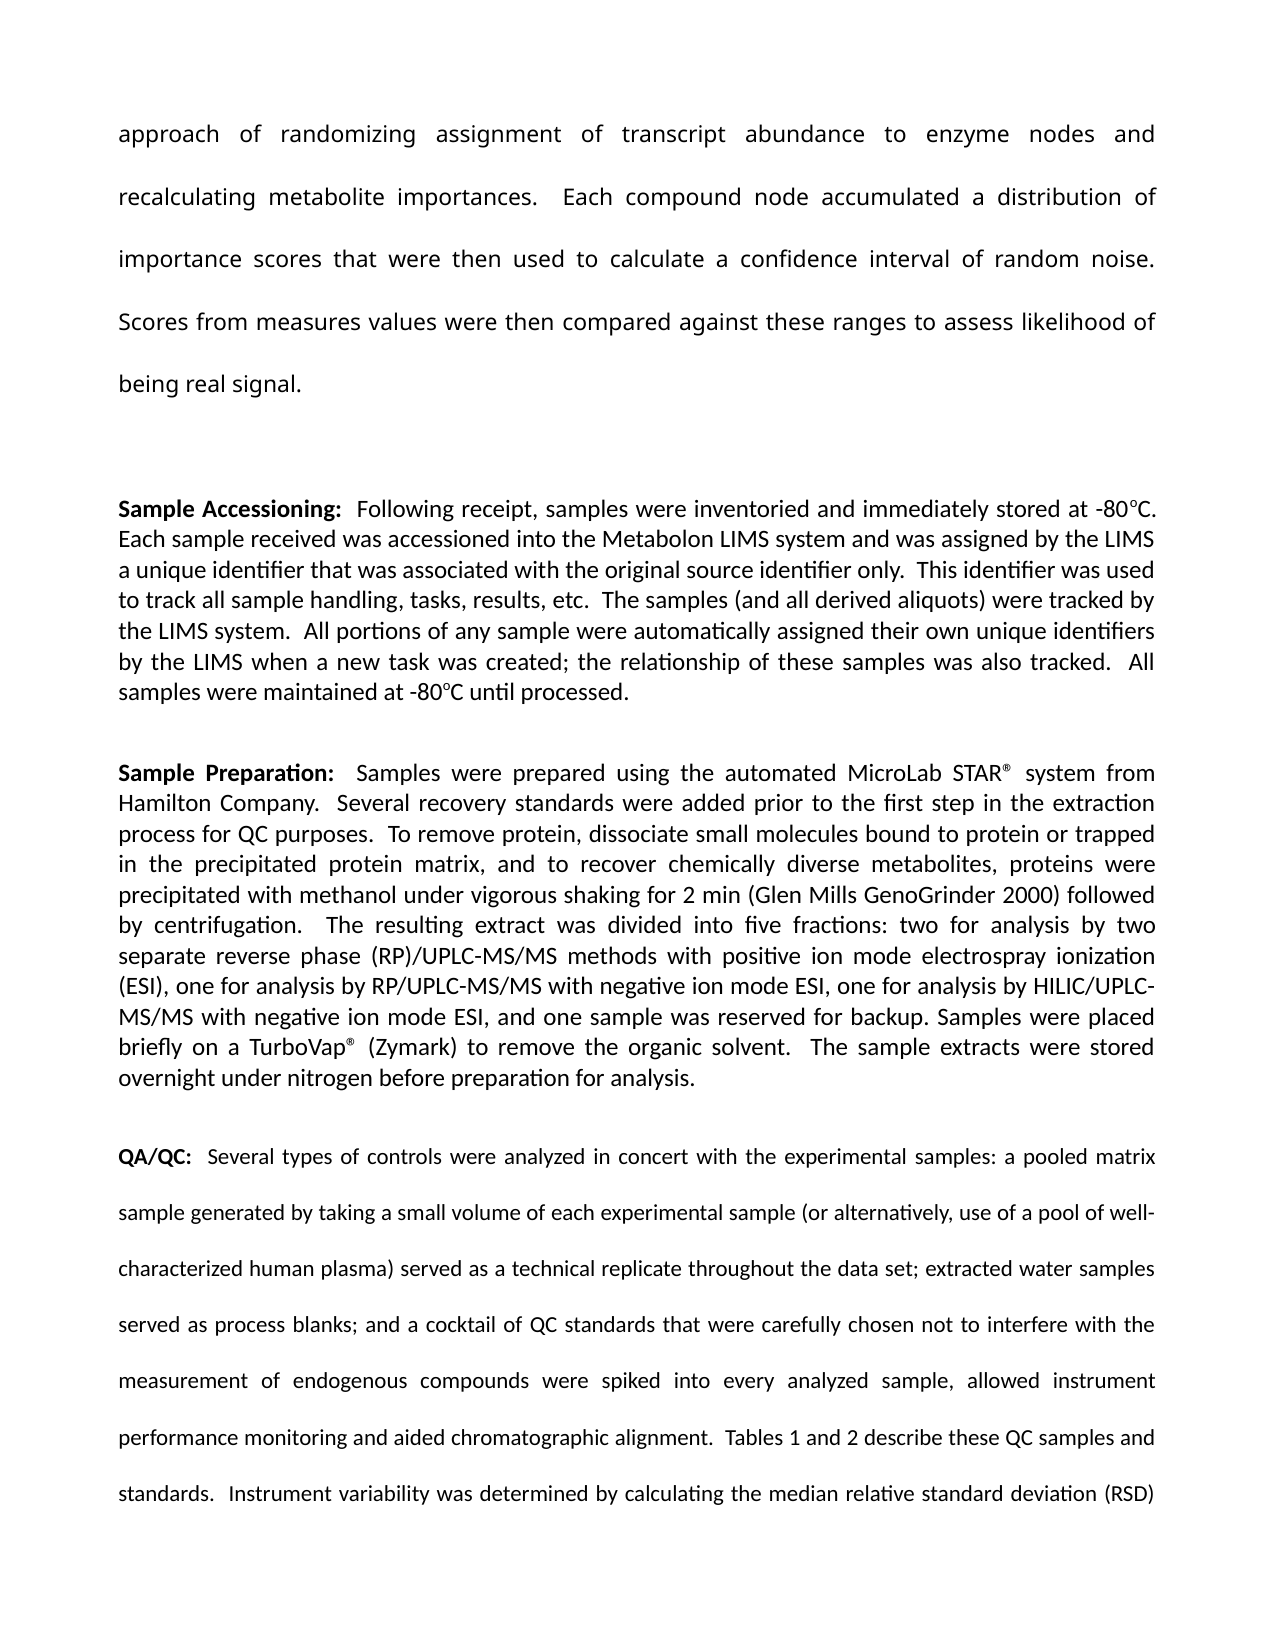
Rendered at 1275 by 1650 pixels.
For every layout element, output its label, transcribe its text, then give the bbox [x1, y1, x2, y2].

text QA/QC: Several types of controls were analyzed in concert with the experimental samples: a pooled matrix sample generated by taking a small volume of each experimental sample (or alternatively, use of a pool of well-characterized human plasma) served as a technical replicate throughout the data set; extracted water samples served as process blanks; and a cocktail of QC standards that were carefully chosen not to interfere with the measurement of endogenous compounds were spiked into every analyzed sample, allowed instrument performance monitoring and aided chromatographic alignment. Tables 1 and 2 describe these QC samples and standards. Instrument variability was determined by calculating the median relative standard deviation (RSD) [118, 1142, 1157, 1507]
text Sample Accessioning: Following receipt, samples were inventoried and immediately stored at -80oC. Each sample received was accessioned into the Metabolon LIMS system and was assigned by the LIMS a unique identifier that was associated with the original source identifier only. This identifier was used to track all sample handling, tasks, results, etc. The samples (and all derived aliquots) were tracked by the LIMS system. All portions of any sample were automatically assigned their own unique identifiers by the LIMS when a new task was created; the relationship of these samples was also tracked. All samples were maintained at -80oC until processed. [118, 493, 1157, 707]
text approach of randomizing assignment of transcript abundance to enzyme nodes and recalculating metabolite importances. Each compound node accumulated a distribution of importance scores that were then used to calculate a confidence interval of random noise. Scores from measures values were then compared against these ranges to assess likelihood of being real signal. [118, 118, 1157, 399]
text Sample Preparation: Samples were prepared using the automated MicroLab STAR® system from Hamilton Company. Several recovery standards were added prior to the first step in the extraction process for QC purposes. To remove protein, dissociate small molecules bound to protein or trapped in the precipitated protein matrix, and to recover chemically diverse metabolites, proteins were precipitated with methanol under vigorous shaking for 2 min (Glen Mills GenoGrinder 2000) followed by centrifugation. The resulting extract was divided into five fractions: two for analysis by two separate reverse phase (RP)/UPLC-MS/MS methods with positive ion mode electrospray ionization (ESI), one for analysis by RP/UPLC-MS/MS with negative ion mode ESI, one for analysis by HILIC/UPLC-MS/MS with negative ion mode ESI, and one sample was reserved for backup. Samples were placed briefly on a TurboVap® (Zymark) to remove the organic solvent. The sample extracts were stored overnight under nitrogen before preparation for analysis. [118, 757, 1157, 1092]
